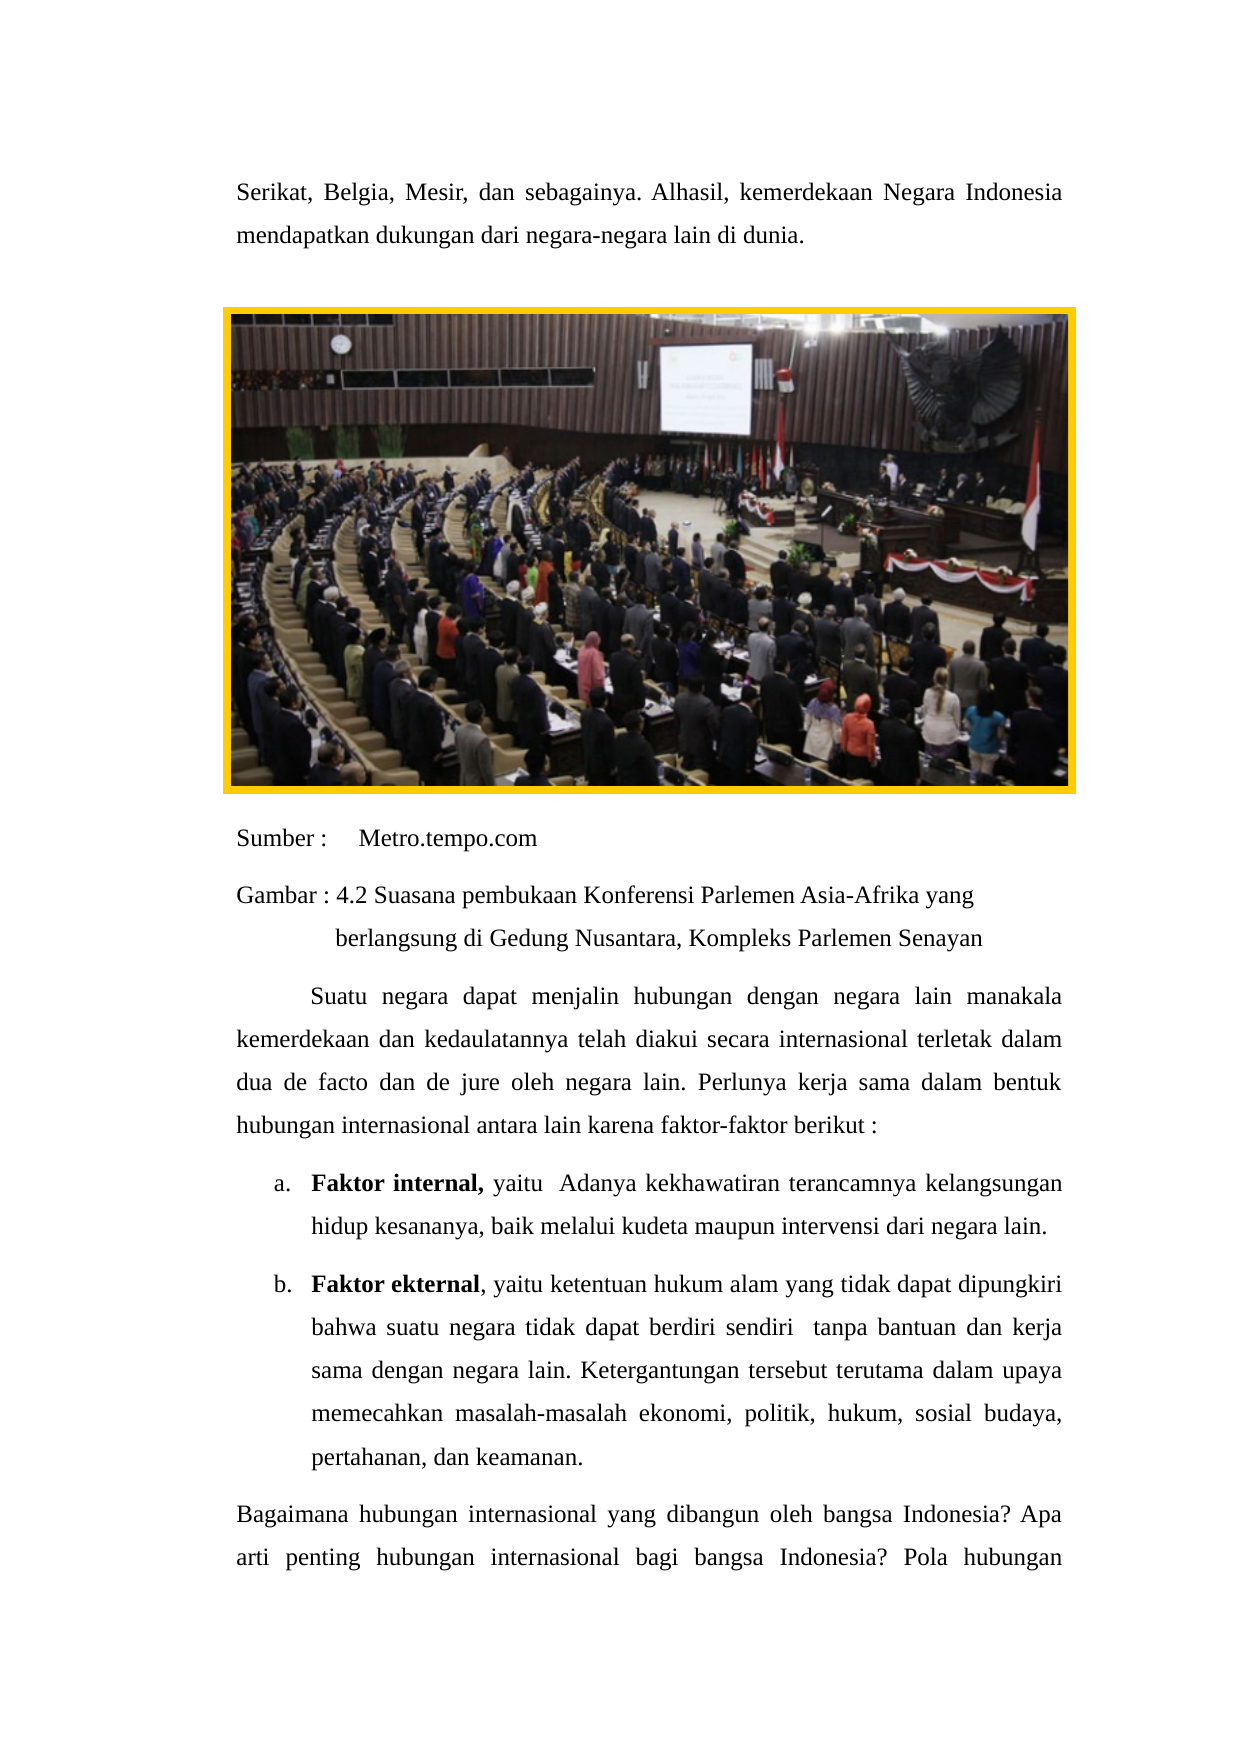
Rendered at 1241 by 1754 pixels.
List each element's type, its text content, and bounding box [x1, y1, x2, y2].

list Faktor internal, yaitu Adanya kekhawatiran terancamnya kelangsungan hidup kesananya, baik melalui kudeta maupun intervensi dari negara lain. [274, 1168, 1063, 1240]
picture [231, 314, 1069, 786]
text Gambar : 4.2 Suasana pembukaan Konferensi Parlemen Asia-Afrika yang berlangsung di Gedung Nusantara, Kompleks Parlemen Senayan [236, 880, 1063, 952]
text Suatu negara dapat menjalin hubungan dengan negara lain manakala kemerdekaan dan kedaulatannya telah diakui secara internasional terletak dalam dua de facto dan de jure oleh negara lain. Perlunya kerja sama dalam bentuk hubungan internasional antara lain karena faktor-faktor berikut : [236, 981, 1063, 1139]
text Bagaimana hubungan internasional yang dibangun oleh bangsa Indonesia? Apa arti penting hubungan internasional bagi bangsa Indonesia? Pola hubungan [236, 1499, 1063, 1571]
list Faktor ekternal, yaitu ketentuan hukum alam yang tidak dapat dipungkiri bahwa suatu negara tidak dapat berdiri sendiri tanpa bantuan dan kerja sama dengan negara lain. Ketergantungan tersebut terutama dalam upaya memecahkan masalah-masalah ekonomi, politik, hukum, sosial budaya, pertahanan, dan keamanan. [274, 1269, 1063, 1470]
text Sumber : Metro.tempo.com [236, 823, 1063, 851]
text Serikat, Belgia, Mesir, dan sebagainya. Alhasil, kemerdekaan Negara Indonesia mendapatkan dukungan dari negara-negara lain di dunia. [236, 177, 1063, 249]
